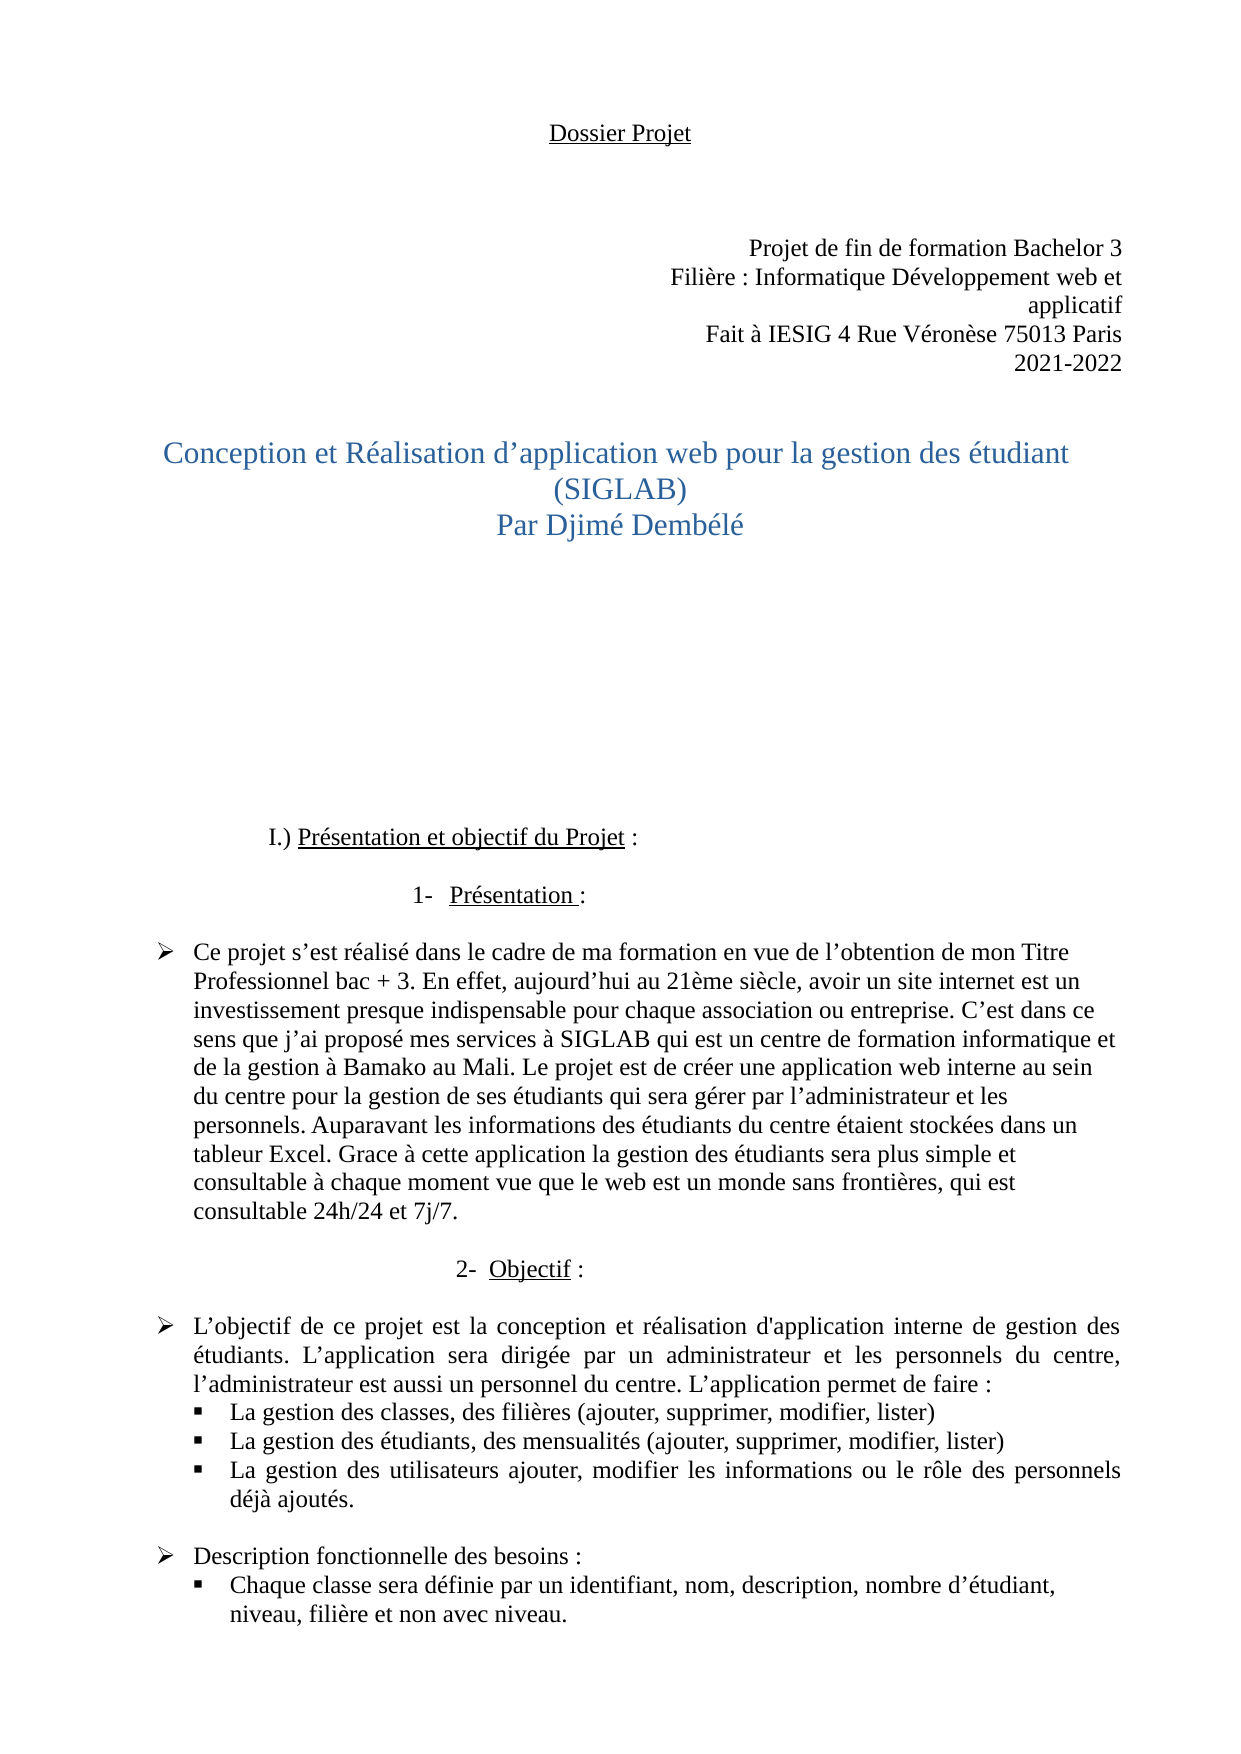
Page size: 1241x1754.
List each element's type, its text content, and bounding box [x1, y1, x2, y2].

list Chaque classe sera définie par un identifiant, nom, description, nombre d’étudiant, niveau, filière et non avec niveau. [192, 1570, 1122, 1627]
list 2- Objectif : [412, 1254, 1122, 1282]
text Par Djimé Dembélé [118, 506, 1122, 542]
text Dossier Projet [118, 118, 1122, 147]
text applicatif [118, 291, 1122, 319]
text (SIGLAB) [118, 470, 1122, 506]
text 2021-2022 [118, 348, 1122, 377]
text Projet de fin de formation Bachelor 3 [118, 233, 1122, 262]
text Fait à IESIG 4 Rue Véronèse 75013 Paris [118, 319, 1122, 348]
list Description fonctionnelle des besoins : [156, 1541, 1122, 1570]
text Filière : Informatique Développement web et [118, 262, 1122, 291]
text I.) Présentation et objectif du Projet : [118, 822, 1122, 851]
list Présentation : [412, 880, 1122, 909]
list La gestion des classes, des filières (ajouter, supprimer, modifier, lister) [192, 1397, 1122, 1426]
list L’objectif de ce projet est la conception et réalisation d'application interne de gestion des étudiants. L’application sera dirigée par un administrateur et les personnels du centre, l’administrateur est aussi un personnel du centre. L’application permet de faire : [156, 1311, 1122, 1397]
list La gestion des utilisateurs ajouter, modifier les informations ou le rôle des personnels déjà ajoutés. [192, 1455, 1122, 1512]
list La gestion des étudiants, des mensualités (ajouter, supprimer, modifier, lister) [192, 1426, 1122, 1455]
text Conception et Réalisation d’application web pour la gestion des étudiant [118, 434, 1122, 470]
list Ce projet s’est réalisé dans le cadre de ma formation en vue de l’obtention de mon Titre Professionnel bac + 3. En effet, aujourd’hui au 21ème siècle, avoir un site internet est un investissement presque indispensable pour chaque association ou entreprise. C’est dans ce sens que j’ai proposé mes services à SIGLAB qui est un centre de formation informatique et de la gestion à Bamako au Mali. Le projet est de créer une application web interne au sein du centre pour la gestion de ses étudiants qui sera gérer par l’administrateur et les personnels. Auparavant les informations des étudiants du centre étaient stockées dans un tableur Excel. Grace à cette application la gestion des étudiants sera plus simple et consultable à chaque moment vue que le web est un monde sans frontières, qui est consultable 24h/24 et 7j/7. [156, 937, 1122, 1225]
